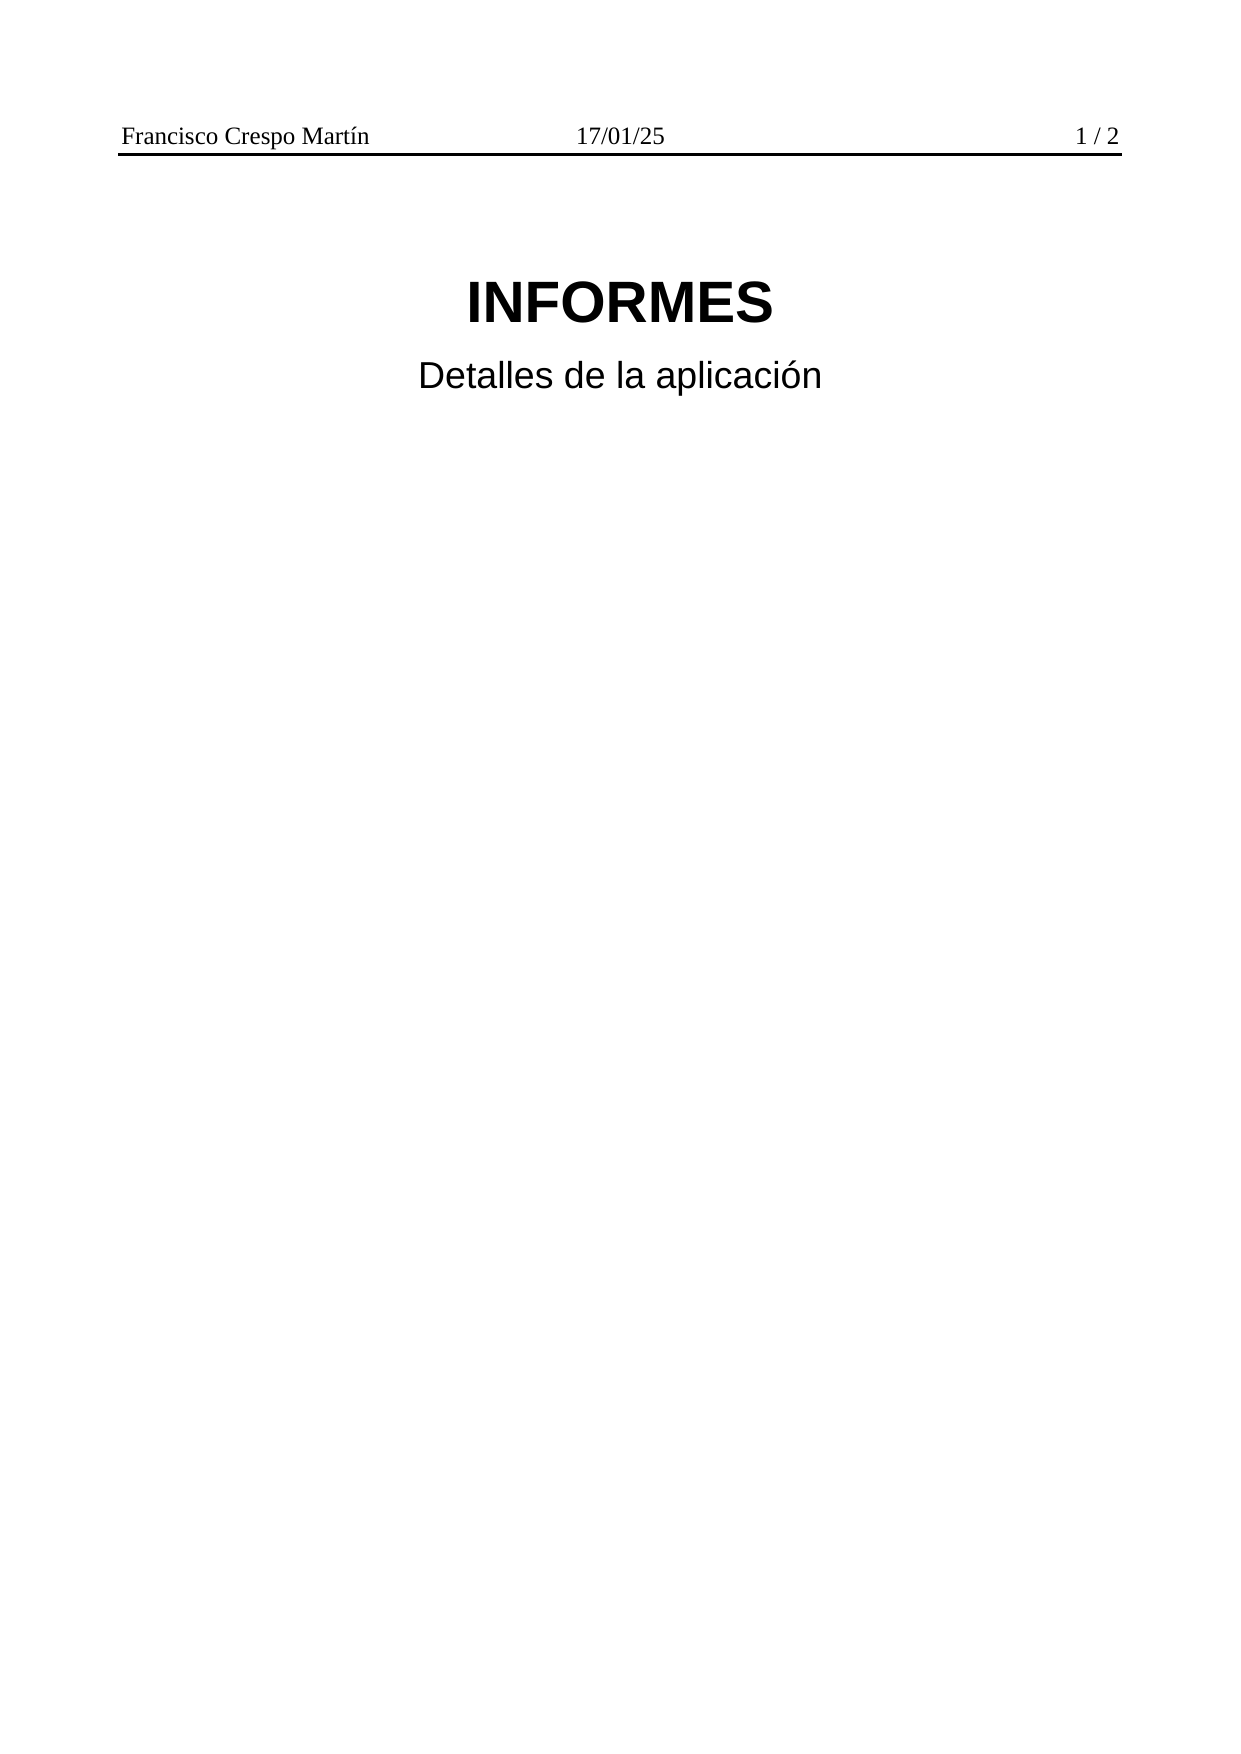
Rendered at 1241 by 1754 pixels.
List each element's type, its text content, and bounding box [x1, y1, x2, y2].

title INFORMES [118, 268, 1122, 335]
subtitle Detalles de la aplicación [118, 354, 1122, 397]
